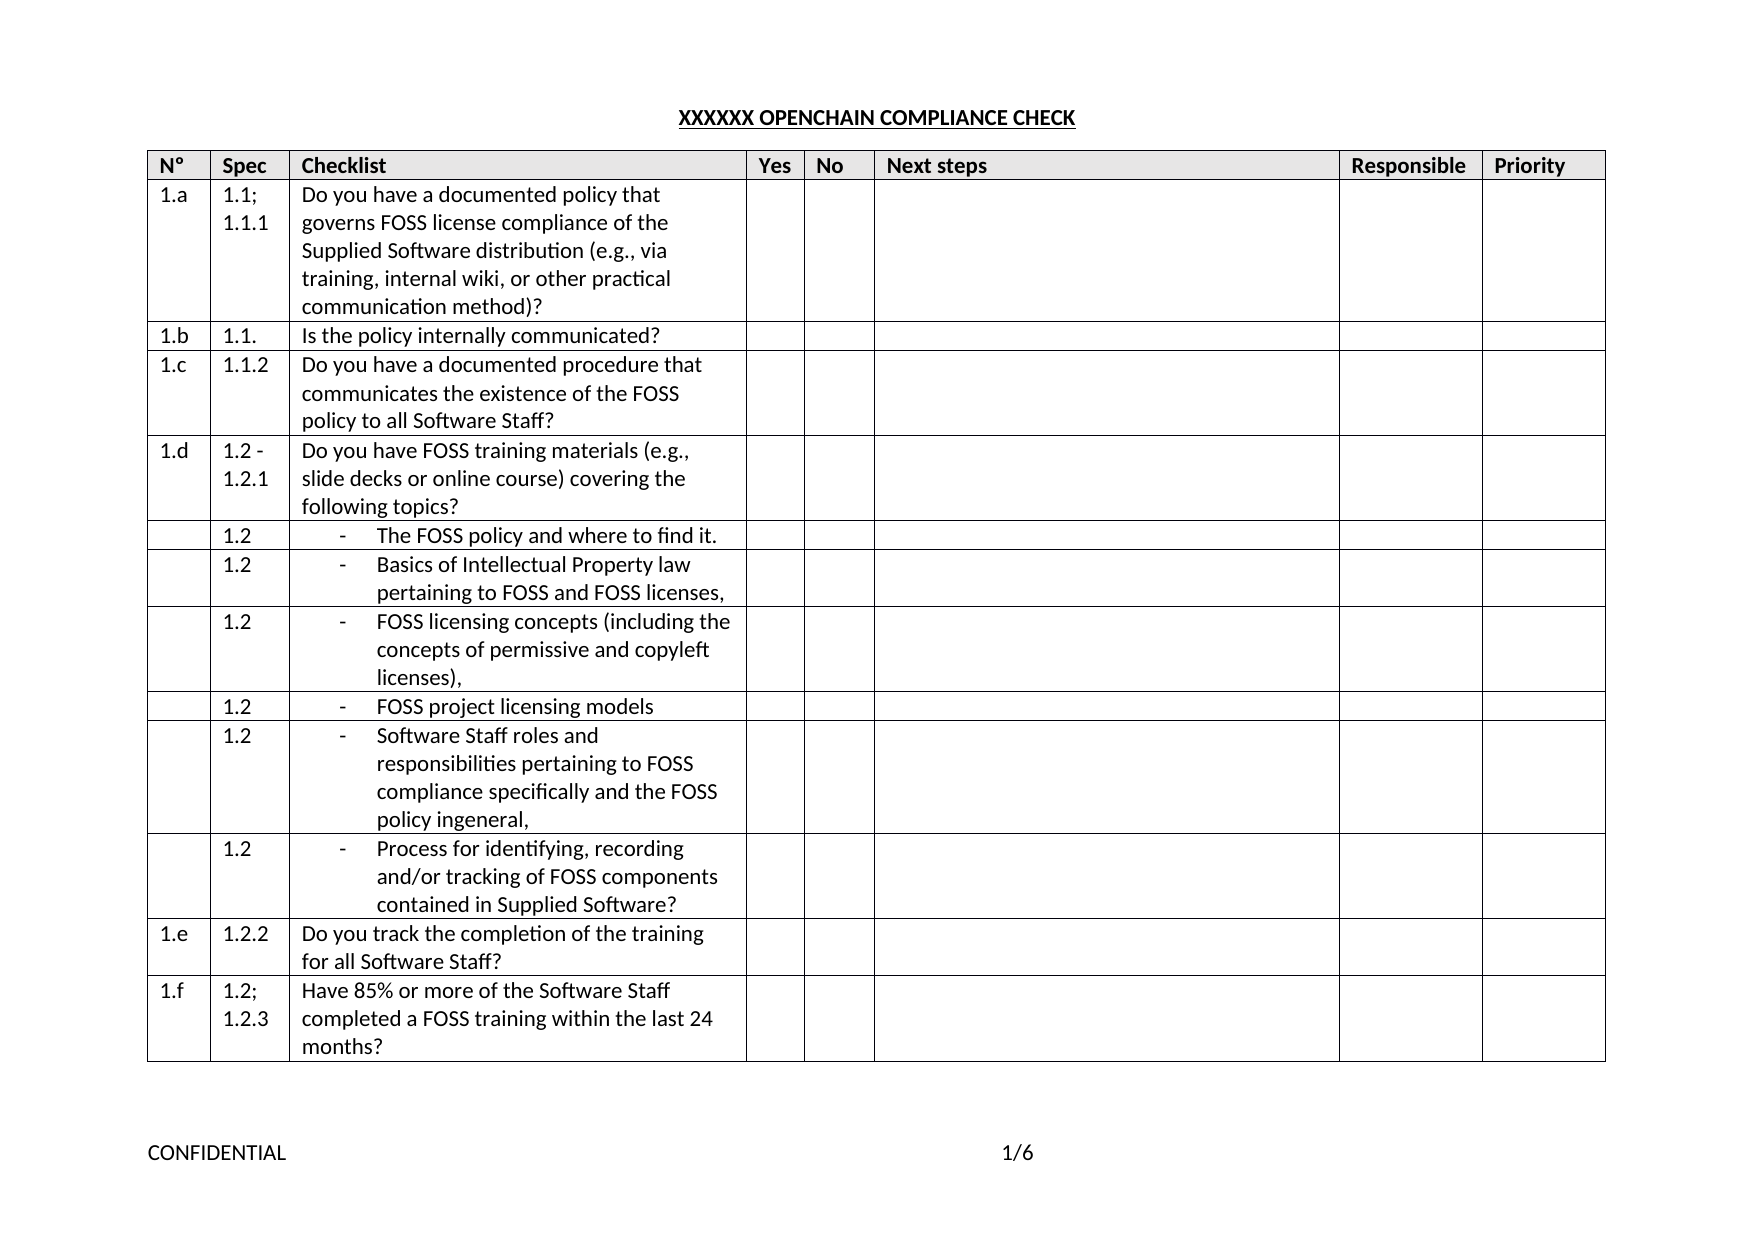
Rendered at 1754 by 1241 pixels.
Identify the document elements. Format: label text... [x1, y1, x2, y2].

text XXXXXX OPENCHAIN COMPLIANCE CHECK [148, 103, 1606, 131]
table_cell Do you track the completion of the training for all Software Staff? [290, 919, 746, 975]
table_cell [875, 607, 1339, 691]
table_cell Is the policy internally communicated? [290, 322, 746, 349]
table_cell 1.2.2 [211, 919, 289, 975]
table_header Spec [211, 151, 289, 179]
table_cell [148, 521, 210, 549]
table_cell [805, 976, 874, 1061]
table_cell 1.d [148, 436, 210, 520]
table_cell [747, 721, 804, 833]
table_cell [1340, 550, 1482, 606]
table_cell [805, 692, 874, 720]
table_cell Do you have a documented policy that governs FOSS license compliance of the Supplied Software distribution (e.g., via training, internal wiki, or other practical communication method)? [290, 180, 746, 321]
table_cell 1.2 [211, 550, 289, 606]
table_cell [1340, 322, 1482, 349]
table_header Responsible [1340, 151, 1482, 179]
table_cell FOSS licensing concepts (including the concepts of permissive and copyleft licenses), [290, 607, 746, 691]
table_cell [1483, 607, 1605, 691]
table_cell [805, 351, 874, 435]
table_cell [747, 976, 804, 1061]
table_cell Software Staff roles and responsibilities pertaining to FOSS compliance specifically and the FOSS policy ingeneral, [290, 721, 746, 833]
table_cell 1.b [148, 322, 210, 349]
table_cell [747, 834, 804, 918]
table_cell [1340, 180, 1482, 321]
table_cell [148, 692, 210, 720]
table_header Priority [1483, 151, 1605, 179]
table_cell [747, 322, 804, 349]
table_cell Process for identifying, recording and/or tracking of FOSS components contained in Supplied Software? [290, 834, 746, 918]
table_cell [148, 550, 210, 606]
table_cell [805, 180, 874, 321]
table_cell [805, 436, 874, 520]
table_cell [148, 607, 210, 691]
table_cell [1340, 521, 1482, 549]
table_header Checklist [290, 151, 746, 179]
table_cell 1.1; 1.1.1 [211, 180, 289, 321]
table_cell 1.e [148, 919, 210, 975]
table_header Nº [148, 151, 210, 179]
table_cell [875, 976, 1339, 1061]
table_cell [805, 521, 874, 549]
table_header Yes [747, 151, 804, 179]
table_header No [805, 151, 874, 179]
table_cell [1340, 692, 1482, 720]
table_cell [805, 834, 874, 918]
table_cell 1.2 [211, 834, 289, 918]
table_cell [1483, 550, 1605, 606]
table_cell 1.2 [211, 692, 289, 720]
table_header Next steps [875, 151, 1339, 179]
table_cell 1.1.2 [211, 351, 289, 435]
table_cell [1483, 521, 1605, 549]
table_cell [875, 692, 1339, 720]
table_cell [1483, 919, 1605, 975]
table_cell [1340, 351, 1482, 435]
table_cell [1483, 322, 1605, 349]
table_cell [1483, 834, 1605, 918]
table_cell [875, 521, 1339, 549]
table_cell [148, 834, 210, 918]
table_cell [747, 180, 804, 321]
table_cell [1340, 607, 1482, 691]
table_cell [747, 692, 804, 720]
table_cell FOSS project licensing models [290, 692, 746, 720]
table_cell [747, 550, 804, 606]
table_cell 1.2 [211, 521, 289, 549]
table_cell [1483, 180, 1605, 321]
table_cell 1.f [148, 976, 210, 1061]
table_cell [1483, 721, 1605, 833]
table_cell [875, 550, 1339, 606]
table_cell 1.2; 1.2.3 [211, 976, 289, 1061]
table_cell [805, 550, 874, 606]
table_cell 1.c [148, 351, 210, 435]
table_cell [747, 919, 804, 975]
table_cell [1340, 721, 1482, 833]
table_cell [1483, 351, 1605, 435]
table_cell 1.a [148, 180, 210, 321]
table_cell [875, 180, 1339, 321]
table_cell Have 85% or more of the Software Staff completed a FOSS training within the last 24 months? [290, 976, 746, 1061]
table_cell [747, 521, 804, 549]
table_cell Do you have a documented procedure that communicates the existence of the FOSS policy to all Software Staff? [290, 351, 746, 435]
table_cell 1.2 [211, 607, 289, 691]
table_cell [875, 351, 1339, 435]
table_cell [747, 436, 804, 520]
table_cell [1340, 834, 1482, 918]
table_cell [875, 322, 1339, 349]
table_cell [875, 834, 1339, 918]
table_cell [1340, 919, 1482, 975]
table_cell [805, 721, 874, 833]
table_cell [805, 322, 874, 349]
table_cell [805, 919, 874, 975]
table_cell [1483, 692, 1605, 720]
table_cell Basics of Intellectual Property law pertaining to FOSS and FOSS licenses, [290, 550, 746, 606]
table_cell 1.2 [211, 721, 289, 833]
table_cell [875, 721, 1339, 833]
table_cell [148, 721, 210, 833]
table_cell 1.1. [211, 322, 289, 349]
table_cell [1483, 436, 1605, 520]
table_cell [875, 919, 1339, 975]
table_cell [1483, 976, 1605, 1061]
table_cell [747, 607, 804, 691]
table_cell 1.2 - 1.2.1 [211, 436, 289, 520]
table_cell The FOSS policy and where to find it. [290, 521, 746, 549]
table_cell [747, 351, 804, 435]
table_cell [875, 436, 1339, 520]
table_cell [1340, 436, 1482, 520]
table_cell Do you have FOSS training materials (e.g., slide decks or online course) covering the following topics? [290, 436, 746, 520]
table_cell [805, 607, 874, 691]
table_cell [1340, 976, 1482, 1061]
